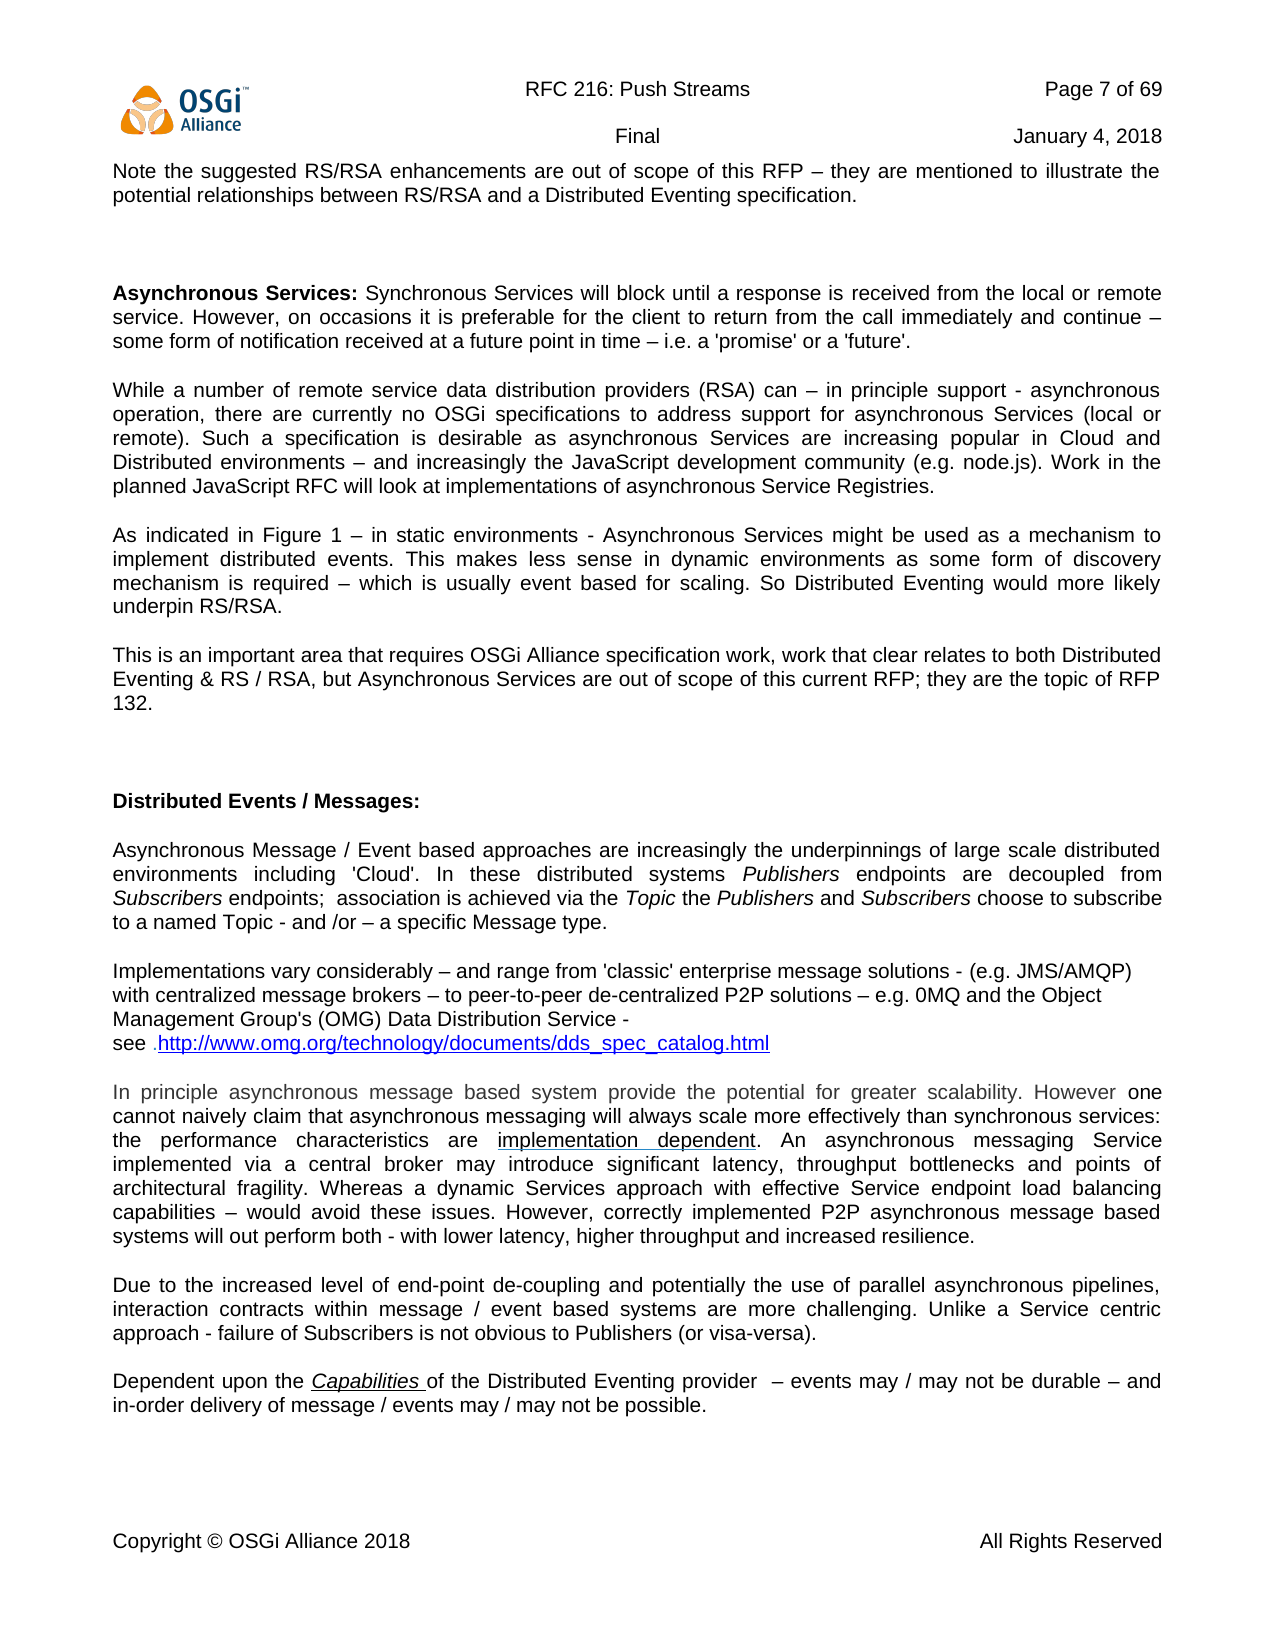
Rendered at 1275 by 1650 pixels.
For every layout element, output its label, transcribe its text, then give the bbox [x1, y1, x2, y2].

text As indicated in Figure 1 – in static environments - Asynchronous Services might be used as a mechanism to implement distributed events. This makes less sense in dynamic environments as some form of discovery mechanism is required – which is usually event based for scaling. So Distributed Eventing would more likely underpin RS/RSA. [112, 522, 1162, 618]
text In principle asynchronous message based system provide the potential for greater scalability. However one cannot naively claim that asynchronous messaging will always scale more effectively than synchronous services: the performance characteristics are implementation dependent. An asynchronous messaging Service implemented via a central broker may introduce significant latency, throughput bottlenecks and points of architectural fragility. Whereas a dynamic Services approach with effective Service endpoint load balancing capabilities – would avoid these issues. However, correctly implemented P2P asynchronous message based systems will out perform both - with lower latency, higher throughput and increased resilience. [112, 1080, 1162, 1247]
text Dependent upon the Capabilities of the Distributed Eventing provider – events may / may not be durable – and in-order delivery of message / events may / may not be possible. [112, 1369, 1162, 1417]
text Asynchronous Services: Synchronous Services will block until a response is received from the local or remote service. However, on occasions it is preferable for the client to return from the call immediately and continue – some form of notification received at a future point in time – i.e. a 'promise' or a 'future'. [112, 281, 1162, 353]
text Asynchronous Message / Event based approaches are increasingly the underpinnings of large scale distributed environments including 'Cloud'. In these distributed systems Publishers endpoints are decoupled from Subscribers endpoints; association is achieved via the Topic the Publishers and Subscribers choose to subscribe to a named Topic - and /or – a specific Message type. [112, 838, 1162, 934]
text Due to the increased level of end-point de-coupling and potentially the use of parallel asynchronous pipelines, interaction contracts within message / event based systems are more challenging. Unlike a Service centric approach - failure of Subscribers is not obvious to Publishers (or visa-versa). [112, 1272, 1162, 1344]
text Distributed Events / Messages: [112, 789, 1162, 813]
text Implementations vary considerably – and range from 'classic' enterprise message solutions - (e.g. JMS/AMQP) with centralized message brokers – to peer-to-peer de-centralized P2P solutions – e.g. 0MQ and the Object Management Group's (OMG) Data Distribution Service - see .http://www.omg.org/technology/documents/dds_spec_catalog.html [112, 959, 1162, 1055]
text Note the suggested RS/RSA enhancements are out of scope of this RFP – they are mentioned to illustrate the potential relationships between RS/RSA and a Distributed Eventing specification. [112, 159, 1162, 207]
text This is an important area that requires OSGi Alliance specification work, work that clear relates to both Distributed Eventing & RS / RSA, but Asynchronous Services are out of scope of this current RFP; they are the topic of RFP 132. [112, 643, 1162, 715]
text While a number of remote service data distribution providers (RSA) can – in principle support - asynchronous operation, there are currently no OSGi specifications to address support for asynchronous Services (local or remote). Such a specification is desirable as asynchronous Services are increasing popular in Cloud and Distributed environments – and increasingly the JavaScript development community (e.g. node.js). Work in the planned JavaScript RFC will look at implementations of asynchronous Service Registries. [112, 378, 1162, 497]
picture [113, 78, 257, 142]
